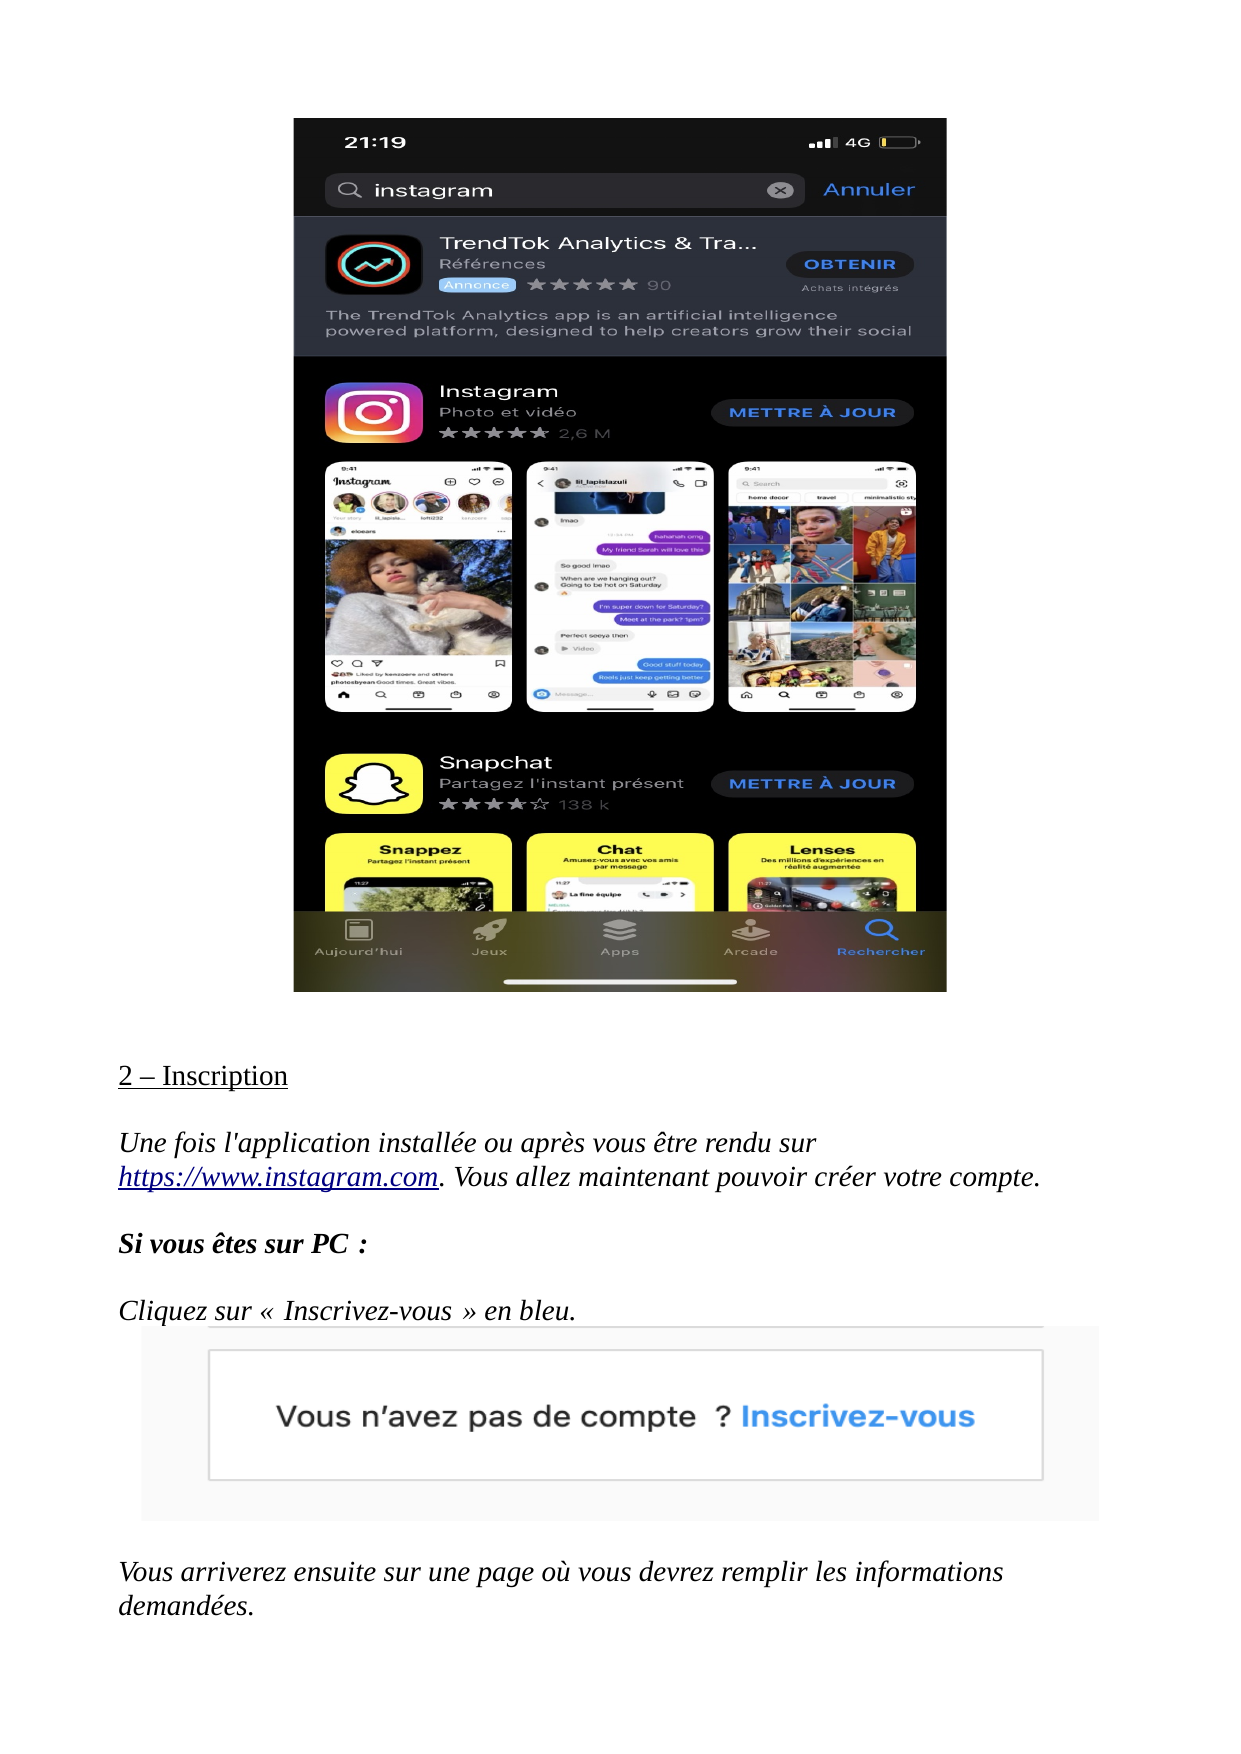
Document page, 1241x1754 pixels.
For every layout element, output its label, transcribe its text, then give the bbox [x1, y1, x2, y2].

text Si vous êtes sur PC : [118, 1226, 1122, 1260]
text Une fois l'application installée ou après vous être rendu sur https://www.instagram.com. Vous allez maintenant pouvoir créer votre compte. [118, 1126, 1122, 1193]
text Cliquez sur « Inscrivez-vous » en bleu. [118, 1293, 1122, 1327]
picture [293, 118, 947, 992]
picture [141, 1326, 1099, 1521]
text Vous arriverez ensuite sur une page où vous devrez remplir les informations demandées. [118, 1554, 1122, 1621]
text 2 – Inscription [118, 1058, 1122, 1092]
